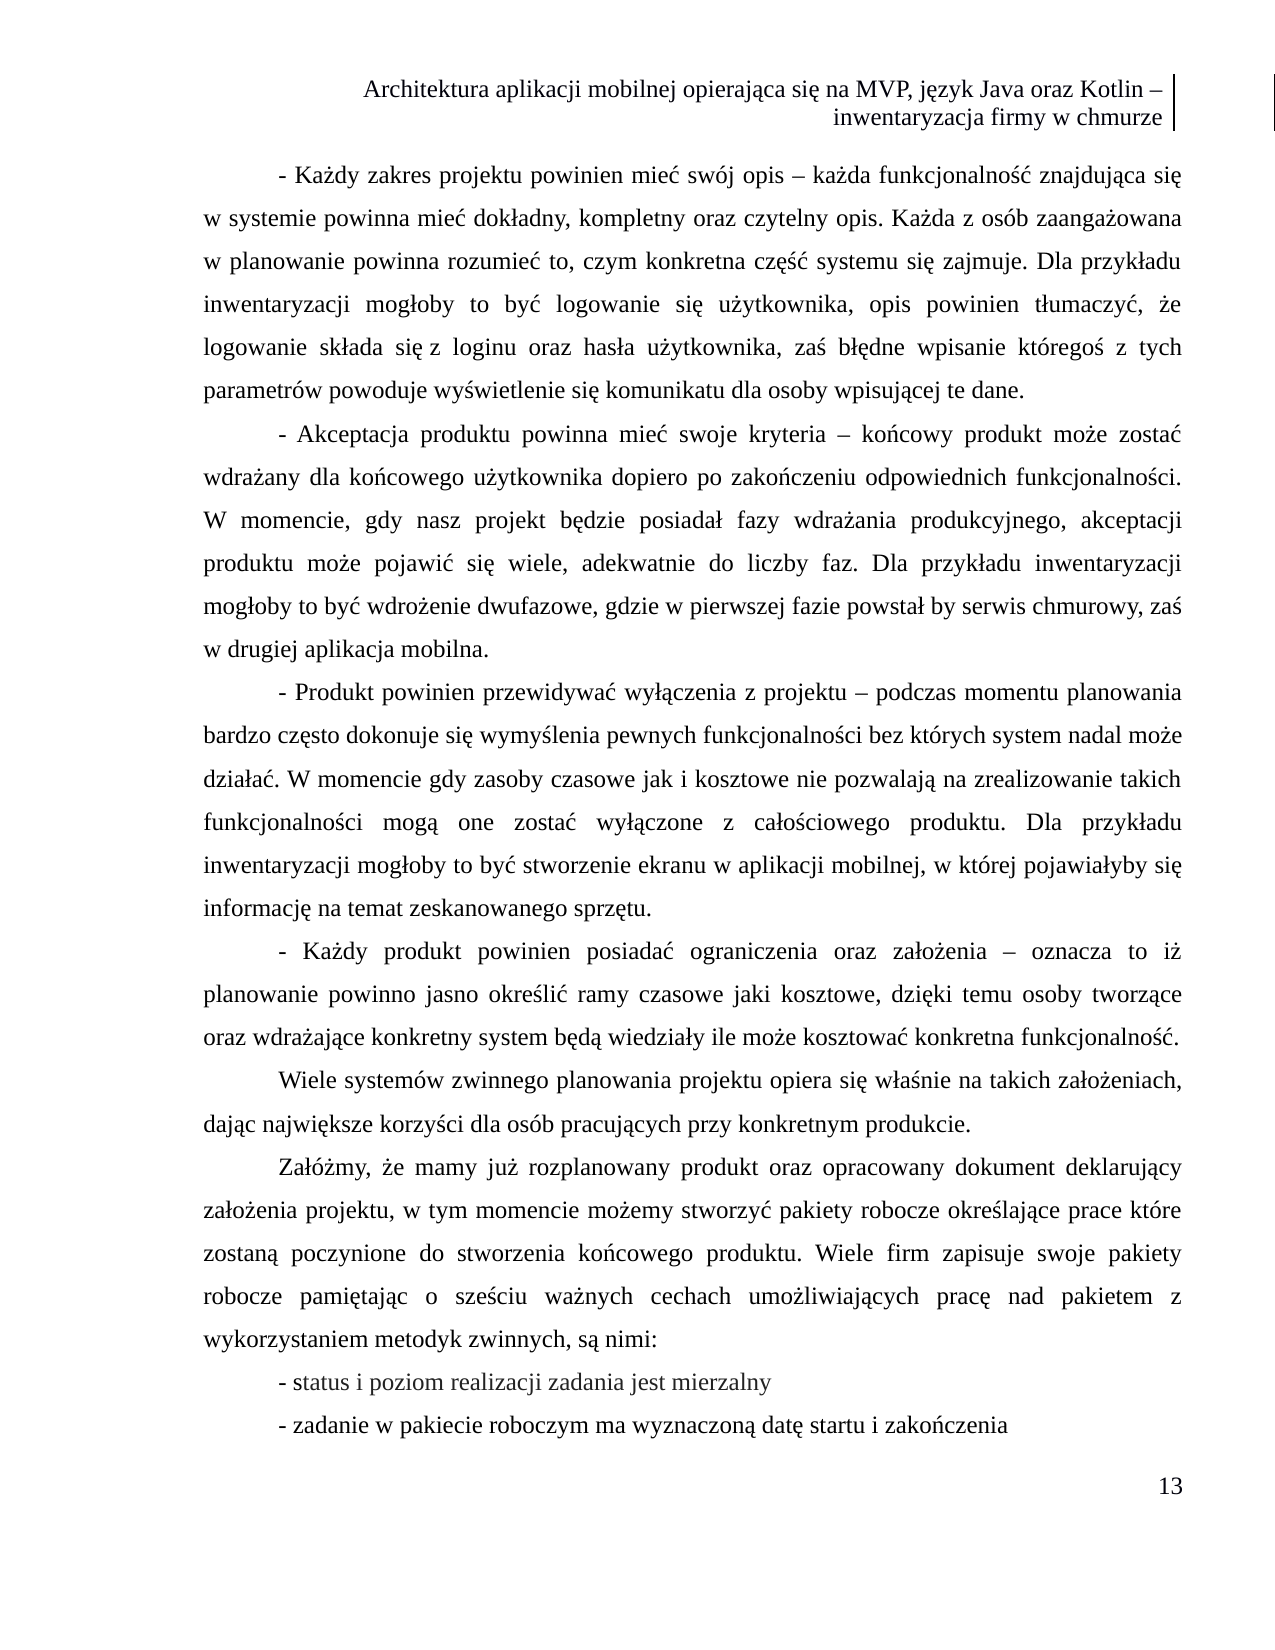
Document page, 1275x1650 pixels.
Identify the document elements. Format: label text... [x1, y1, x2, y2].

text - Każdy produkt powinien posiadać ograniczenia oraz założenia – oznacza to iż planowanie powinno jasno określić ramy czasowe jaki kosztowe, dzięki temu osoby tworzące oraz wdrażające konkretny system będą wiedziały ile może kosztować konkretna funkcjonalność. [203, 936, 1183, 1051]
text - zadanie w pakiecie roboczym ma wyznaczoną datę startu i zakończenia [203, 1411, 1183, 1439]
text - Produkt powinien przewidywać wyłączenia z projektu – podczas momentu planowania bardzo często dokonuje się wymyślenia pewnych funkcjonalności bez których system nadal może działać. W momencie gdy zasoby czasowe jak i kosztowe nie pozwalają na zrealizowanie takich funkcjonalności mogą one zostać wyłączone z całościowego produktu. Dla przykładu inwentaryzacji mogłoby to być stworzenie ekranu w aplikacji mobilnej, w której pojawiałyby się informację na temat zeskanowanego sprzętu. [203, 677, 1183, 922]
text - Akceptacja produktu powinna mieć swoje kryteria – końcowy produkt może zostać wdrażany dla końcowego użytkownika dopiero po zakończeniu odpowiednich funkcjonalności. W momencie, gdy nasz projekt będzie posiadał fazy wdrażania produkcyjnego, akceptacji produktu może pojawić się wiele, adekwatnie do liczby faz. Dla przykładu inwentaryzacji mogłoby to być wdrożenie dwufazowe, gdzie w pierwszej fazie powstał by serwis chmurowy, zaś w drugiej aplikacja mobilna. [203, 419, 1183, 663]
text - status i poziom realizacji zadania jest mierzalny [203, 1367, 1183, 1396]
text - Każdy zakres projektu powinien mieć swój opis – każda funkcjonalność znajdująca się w systemie powinna mieć dokładny, kompletny oraz czytelny opis. Każda z osób zaangażowana w planowanie powinna rozumieć to, czym konkretna część systemu się zajmuje. Dla przykładu inwentaryzacji mogłoby to być logowanie się użytkownika, opis powinien tłumaczyć, że logowanie składa się z loginu oraz hasła użytkownika, zaś błędne wpisanie któregoś z tych parametrów powoduje wyświetlenie się komunikatu dla osoby wpisującej te dane. [203, 160, 1183, 404]
text Załóżmy, że mamy już rozplanowany produkt oraz opracowany dokument deklarujący założenia projektu, w tym momencie możemy stworzyć pakiety robocze określające prace które zostaną poczynione do stworzenia końcowego produktu. Wiele firm zapisuje swoje pakiety robocze pamiętając o sześciu ważnych cechach umożliwiających pracę nad pakietem z wykorzystaniem metodyk zwinnych, są nimi: [203, 1152, 1183, 1353]
text Wiele systemów zwinnego planowania projektu opiera się właśnie na takich założeniach, dając największe korzyści dla osób pracujących przy konkretnym produkcie. [203, 1066, 1183, 1137]
